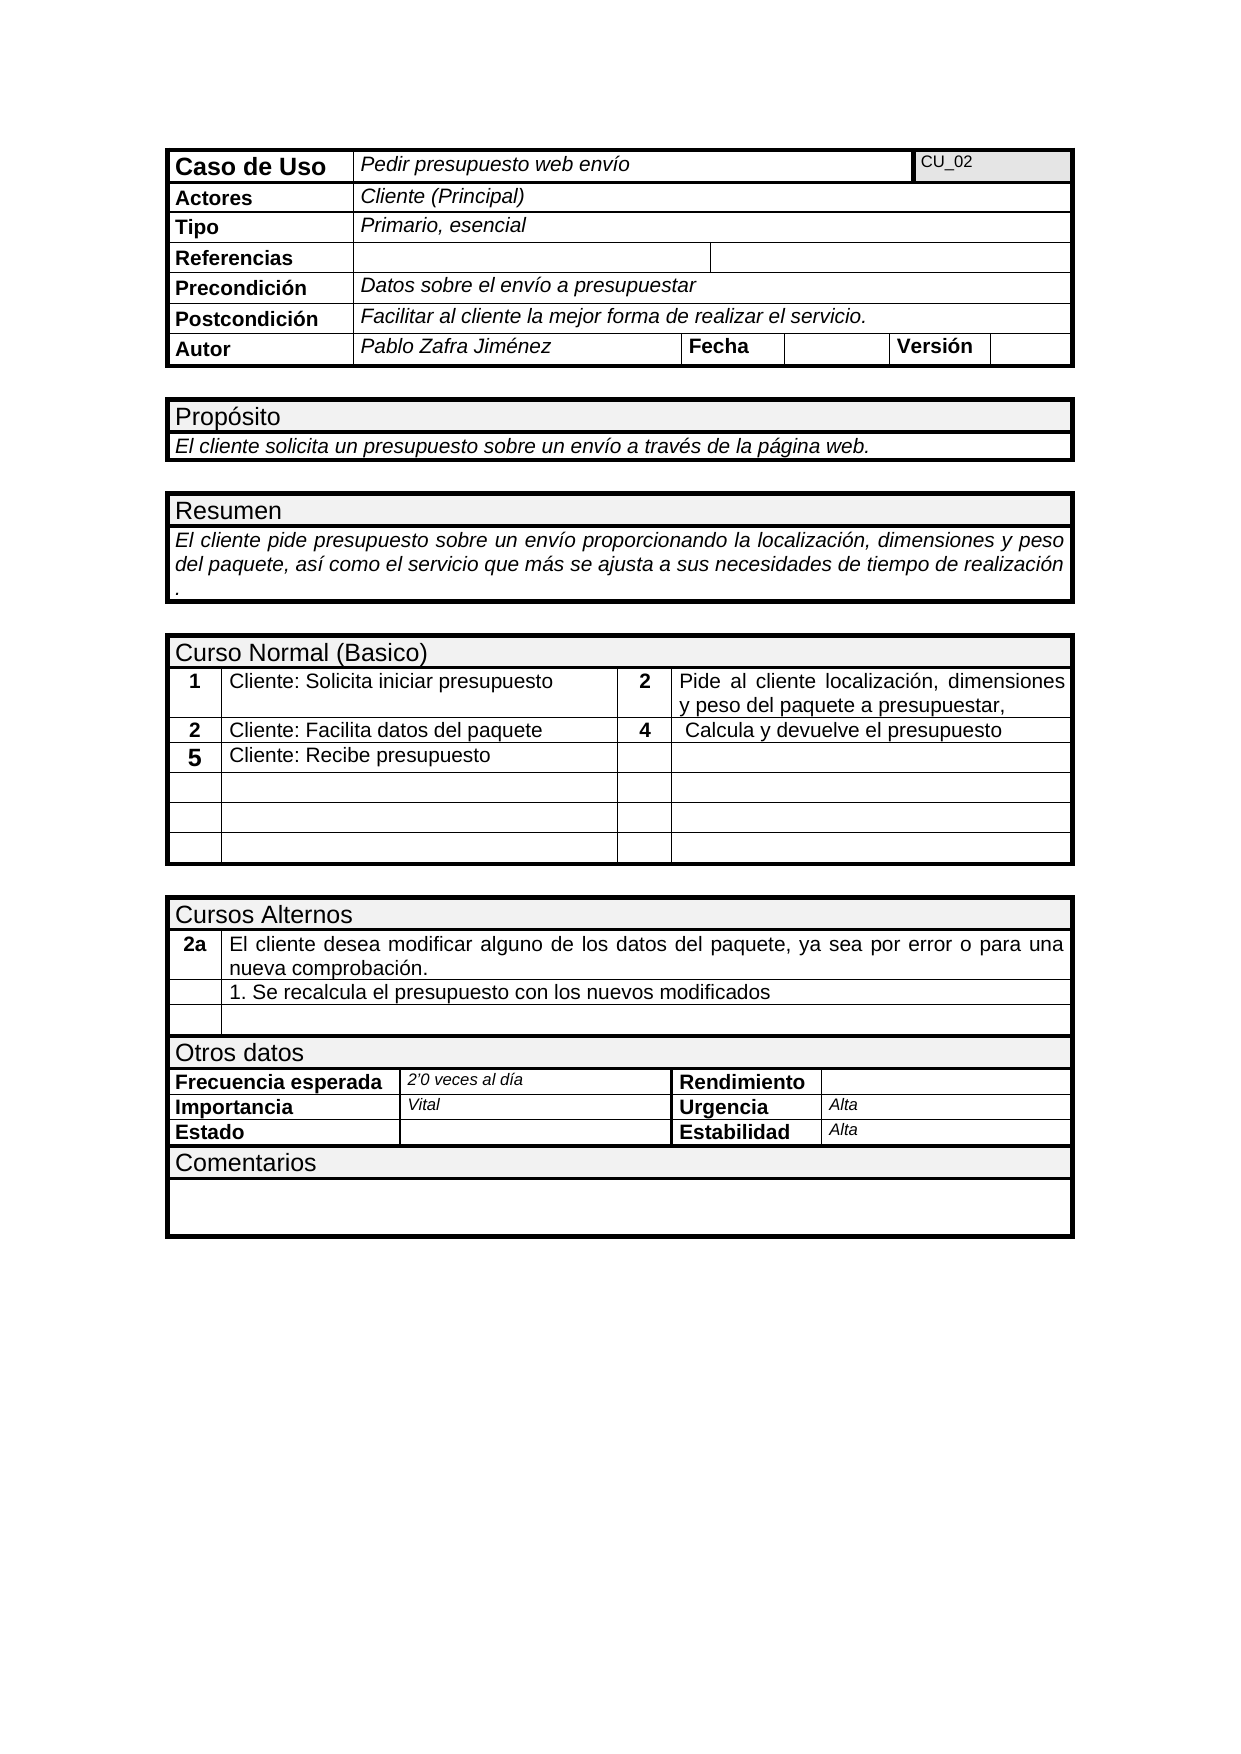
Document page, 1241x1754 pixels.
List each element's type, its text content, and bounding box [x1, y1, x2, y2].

table_cell Autor [170, 334, 353, 363]
table_cell Estabilidad [673, 1120, 821, 1144]
table_header Curso Normal (Basico) [170, 638, 1070, 666]
table_cell Frecuencia esperada [170, 1070, 399, 1094]
table_cell Versión [890, 334, 990, 363]
table_cell El cliente pide presupuesto sobre un envío proporcionando la localización, dimensiones y peso del paquete, así como el servicio que más se ajusta a sus necesidades de tiempo de realización . [170, 528, 1070, 599]
table_cell [672, 743, 1070, 772]
table_cell Referencias [170, 243, 353, 272]
table_cell Calcula y devuelve el presupuesto [672, 718, 1070, 742]
table_cell 2’0 veces al día [401, 1070, 670, 1094]
table_cell Pide al cliente localización, dimensiones y peso del paquete a presupuestar, [672, 669, 1070, 717]
table_cell Vital [401, 1095, 670, 1119]
table_cell 2a [170, 931, 221, 979]
table_cell [672, 773, 1070, 802]
table_cell Cliente (Principal) [354, 184, 1070, 211]
table_cell [991, 334, 1070, 363]
table_cell Cliente: Solicita iniciar presupuesto [222, 669, 617, 717]
table_cell 2 [618, 669, 671, 717]
table_cell Alta [822, 1095, 1070, 1119]
table_header Resumen [170, 496, 1070, 524]
table_cell 2 [170, 718, 221, 742]
table_cell Precondición [170, 273, 353, 303]
table_cell Estado [170, 1120, 399, 1144]
table_cell Otros datos [170, 1038, 1070, 1067]
table_cell Alta [822, 1120, 1070, 1144]
table_cell [170, 1180, 1070, 1234]
table_cell Rendimiento [673, 1070, 821, 1094]
table_cell Postcondición [170, 304, 353, 333]
table_header Cursos Alternos [170, 900, 1070, 928]
table_cell [785, 334, 889, 363]
table_cell [170, 980, 221, 1004]
table_cell [618, 833, 671, 861]
table_cell Urgencia [673, 1095, 821, 1119]
table_cell Fecha [682, 334, 784, 363]
table_cell [222, 833, 617, 861]
table_cell Pablo Zafra Jiménez [354, 334, 681, 363]
table_cell [672, 803, 1070, 832]
table_cell Actores [170, 184, 353, 211]
table_cell [618, 803, 671, 832]
table_cell [222, 803, 617, 832]
table_cell El cliente desea modificar alguno de los datos del paquete, ya sea por error o para una nueva comprobación. [222, 931, 1070, 979]
table_cell Cliente: Facilita datos del paquete [222, 718, 617, 742]
table_cell [672, 833, 1070, 861]
table_cell [401, 1120, 670, 1144]
table_cell [618, 773, 671, 802]
table_cell Tipo [170, 213, 353, 242]
table_header Caso de Uso [170, 152, 353, 181]
table_cell Datos sobre el envío a presupuestar [354, 273, 1070, 303]
table_cell 4 [618, 718, 671, 742]
table_cell Comentarios [170, 1148, 1070, 1177]
table_header Pedir presupuesto web envío [354, 152, 911, 181]
table_header Propósito [170, 402, 1070, 430]
table_header CU_02 [916, 152, 1070, 181]
table_cell Cliente: Recibe presupuesto [222, 743, 617, 772]
table_cell 1. Se recalcula el presupuesto con los nuevos modificados [222, 980, 1070, 1004]
table_cell [222, 773, 617, 802]
table_cell [170, 773, 221, 802]
table_cell [711, 243, 1070, 272]
table_cell El cliente solicita un presupuesto sobre un envío a través de la página web. [170, 434, 1070, 457]
table_cell [170, 803, 221, 832]
table_cell 5 [170, 743, 221, 772]
table_cell [354, 243, 710, 272]
table_cell [618, 743, 671, 772]
table_cell [170, 1005, 221, 1034]
table_cell [822, 1070, 1070, 1094]
table_cell 1 [170, 669, 221, 717]
table_cell Facilitar al cliente la mejor forma de realizar el servicio. [354, 304, 1070, 333]
table_cell Importancia [170, 1095, 399, 1119]
table_cell Primario, esencial [354, 213, 1070, 242]
table_cell [170, 833, 221, 861]
table_cell [222, 1005, 1070, 1034]
